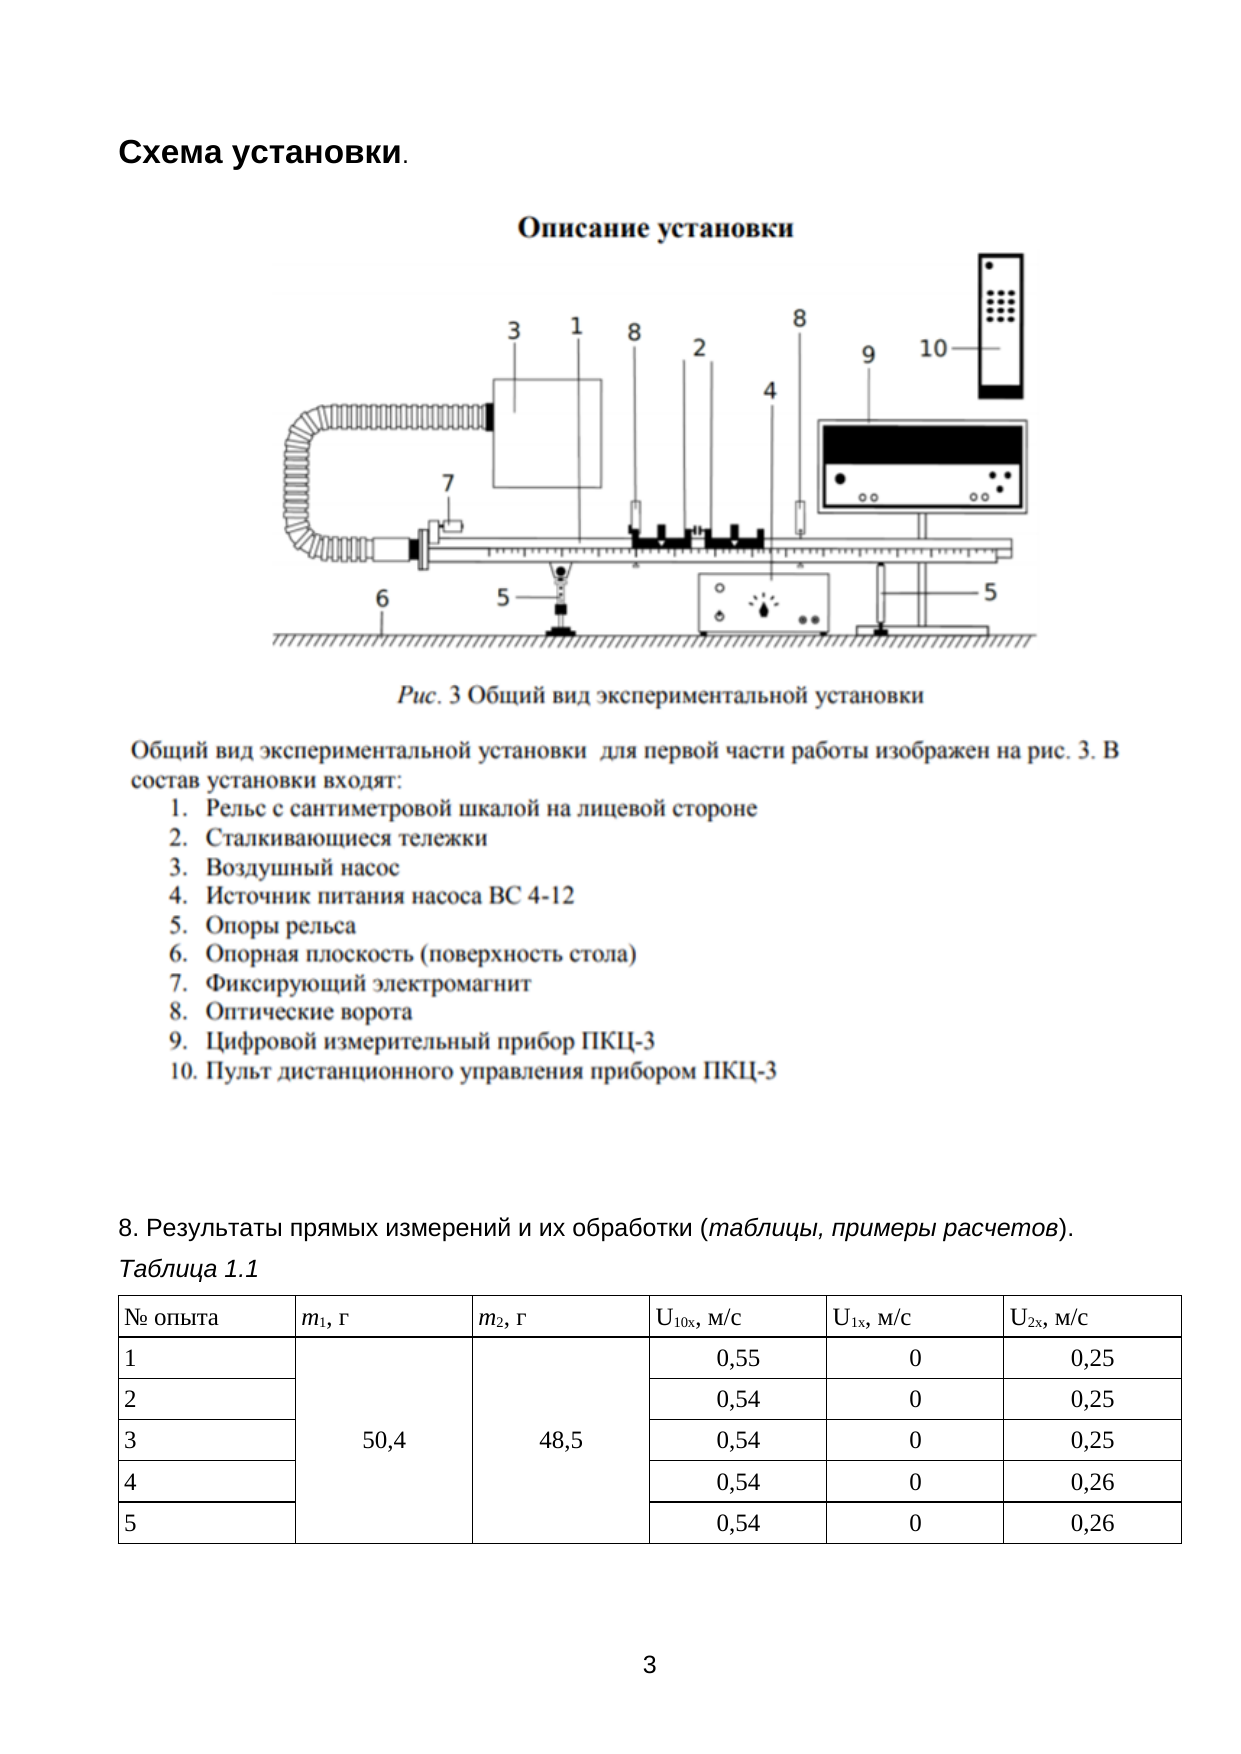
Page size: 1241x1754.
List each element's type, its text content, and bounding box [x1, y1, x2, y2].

text Схема установки. [118, 132, 1181, 171]
text 8. Результаты прямых измерений и их обработки (таблицы, примеры расчетов). [118, 1213, 1181, 1241]
table_header U1x, м/c [827, 1296, 1003, 1336]
text Таблица 1.1 [118, 1254, 1181, 1283]
table_cell 48,5 [473, 1338, 649, 1543]
table_cell 1 [119, 1338, 295, 1378]
table_cell 0,26 [1004, 1461, 1181, 1501]
table_cell 5 [119, 1503, 295, 1543]
table_cell 0,55 [650, 1338, 826, 1378]
table_cell 2 [119, 1379, 295, 1419]
table_cell 0 [827, 1503, 1003, 1543]
picture [118, 199, 1128, 1098]
table_cell 0 [827, 1461, 1003, 1501]
table_header № опыта [119, 1296, 295, 1336]
table_cell 0,54 [650, 1461, 826, 1501]
table_cell 0,25 [1004, 1338, 1181, 1378]
table_cell 3 [119, 1420, 295, 1460]
table_cell 0,54 [650, 1503, 826, 1543]
table_cell 0,54 [650, 1420, 826, 1460]
table_cell 0 [827, 1338, 1003, 1378]
table_cell 0,54 [650, 1379, 826, 1419]
table_cell 0 [827, 1379, 1003, 1419]
table_header U2x, м/c [1004, 1296, 1181, 1336]
table_cell 0,26 [1004, 1503, 1181, 1543]
table_header U10x, м/c [650, 1296, 826, 1336]
table_cell 0,25 [1004, 1420, 1181, 1460]
table_cell 0,25 [1004, 1379, 1181, 1419]
table_cell 4 [119, 1461, 295, 1501]
table_header m2, г [473, 1296, 649, 1336]
table_header m1, г [296, 1296, 472, 1336]
table_cell 50,4 [296, 1338, 472, 1543]
table_cell 0 [827, 1420, 1003, 1460]
